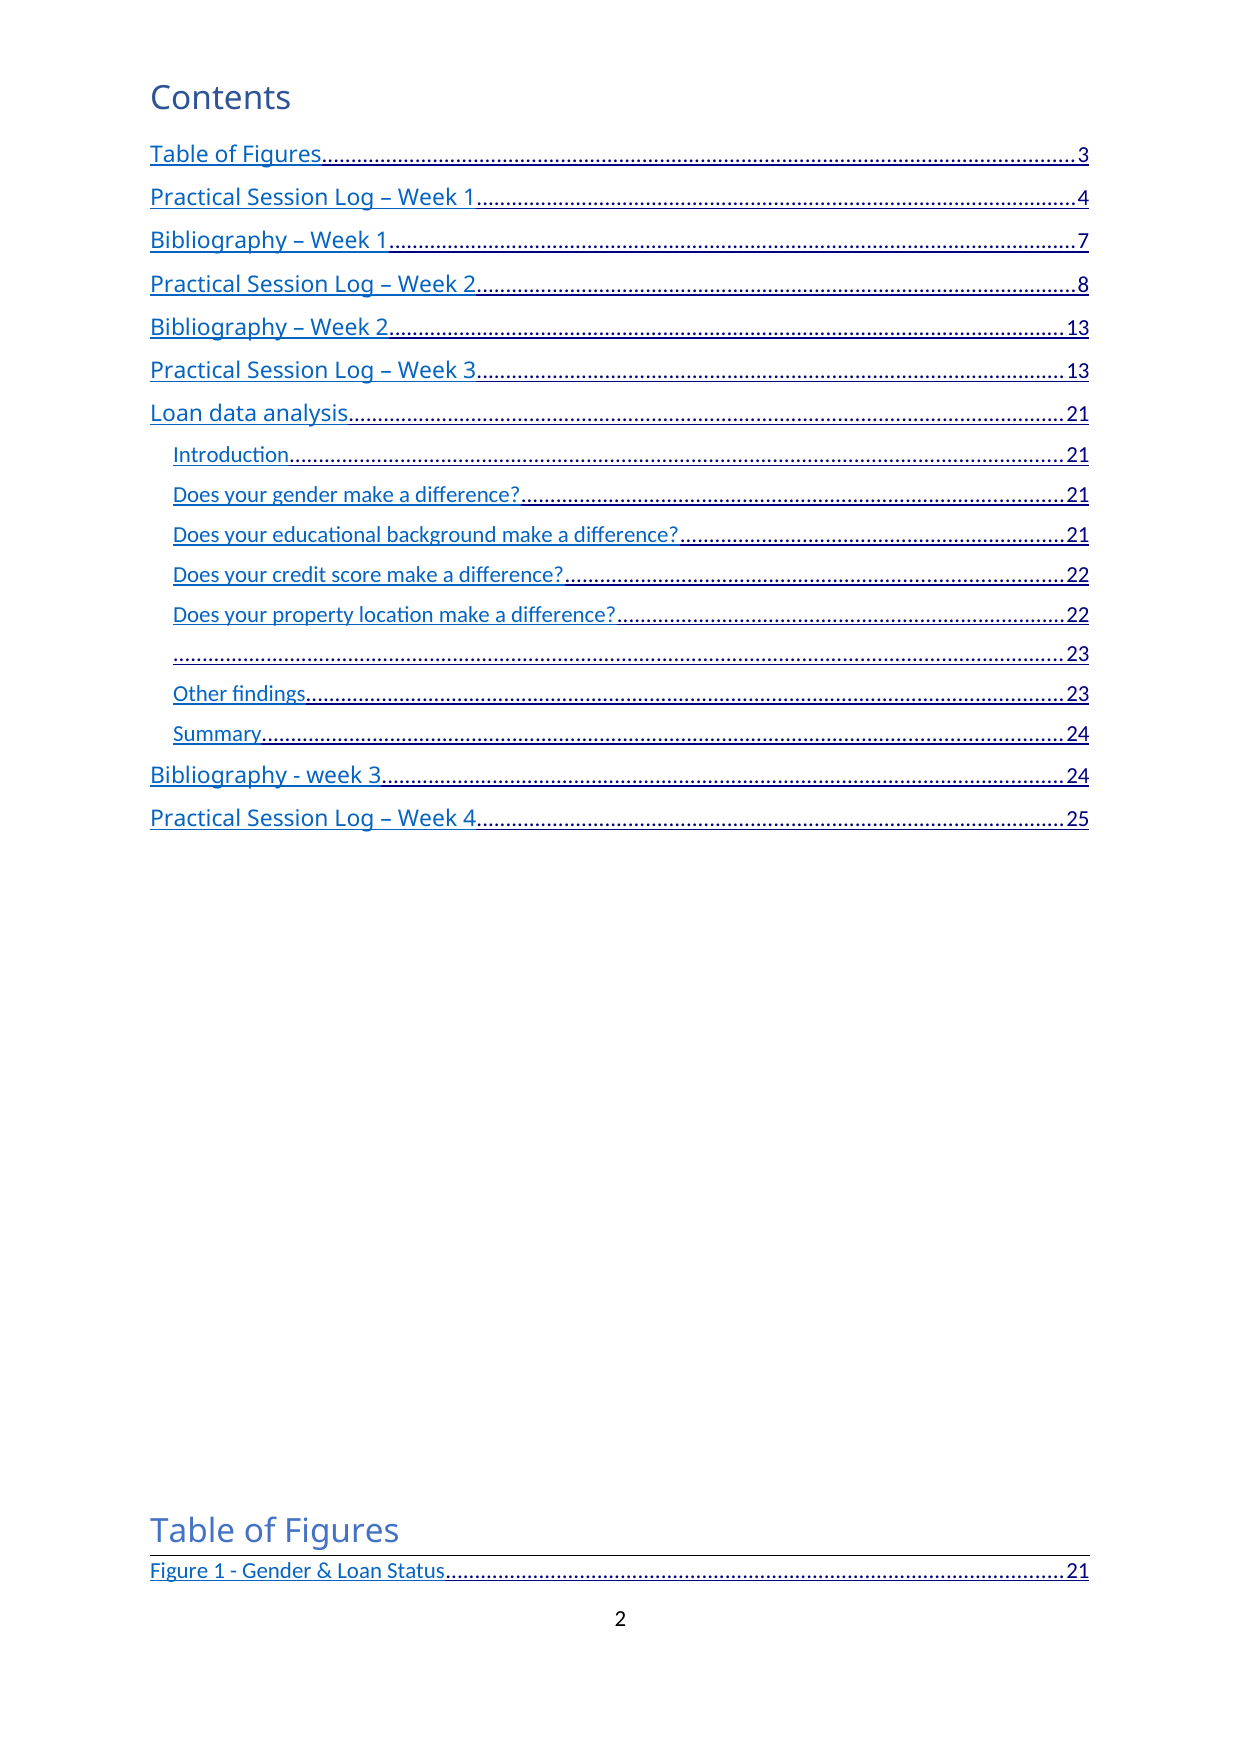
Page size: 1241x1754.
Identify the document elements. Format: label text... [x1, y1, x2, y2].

text Does your educational background make a difference? 21 [173, 520, 1090, 548]
text Summary 24 [173, 719, 1090, 747]
text Does your gender make a difference? 21 [173, 480, 1090, 508]
text Bibliography - week 3 24 [150, 759, 1090, 790]
text Practical Session Log – Week 1 4 [150, 181, 1090, 212]
text Figure 1 - Gender & Loan Status 21 [150, 1556, 1090, 1584]
text Other findings 23 [173, 679, 1090, 707]
text Bibliography – Week 2 13 [150, 311, 1090, 342]
text Loan data analysis 21 [150, 397, 1090, 429]
text Table of Figures 3 [150, 138, 1090, 169]
subtitle Contents [150, 74, 1090, 119]
text Does your property location make a difference? 22 [173, 600, 1090, 628]
text 23 [173, 639, 1090, 668]
text Introduction 21 [173, 441, 1090, 469]
text Bibliography – Week 1 7 [150, 224, 1090, 256]
text Practical Session Log – Week 3 13 [150, 354, 1090, 385]
text Does your credit score make a difference? 22 [173, 560, 1090, 588]
text Practical Session Log – Week 2 8 [150, 268, 1090, 299]
subtitle Table of Figures [150, 1507, 1090, 1555]
text Practical Session Log – Week 4 25 [150, 802, 1090, 833]
